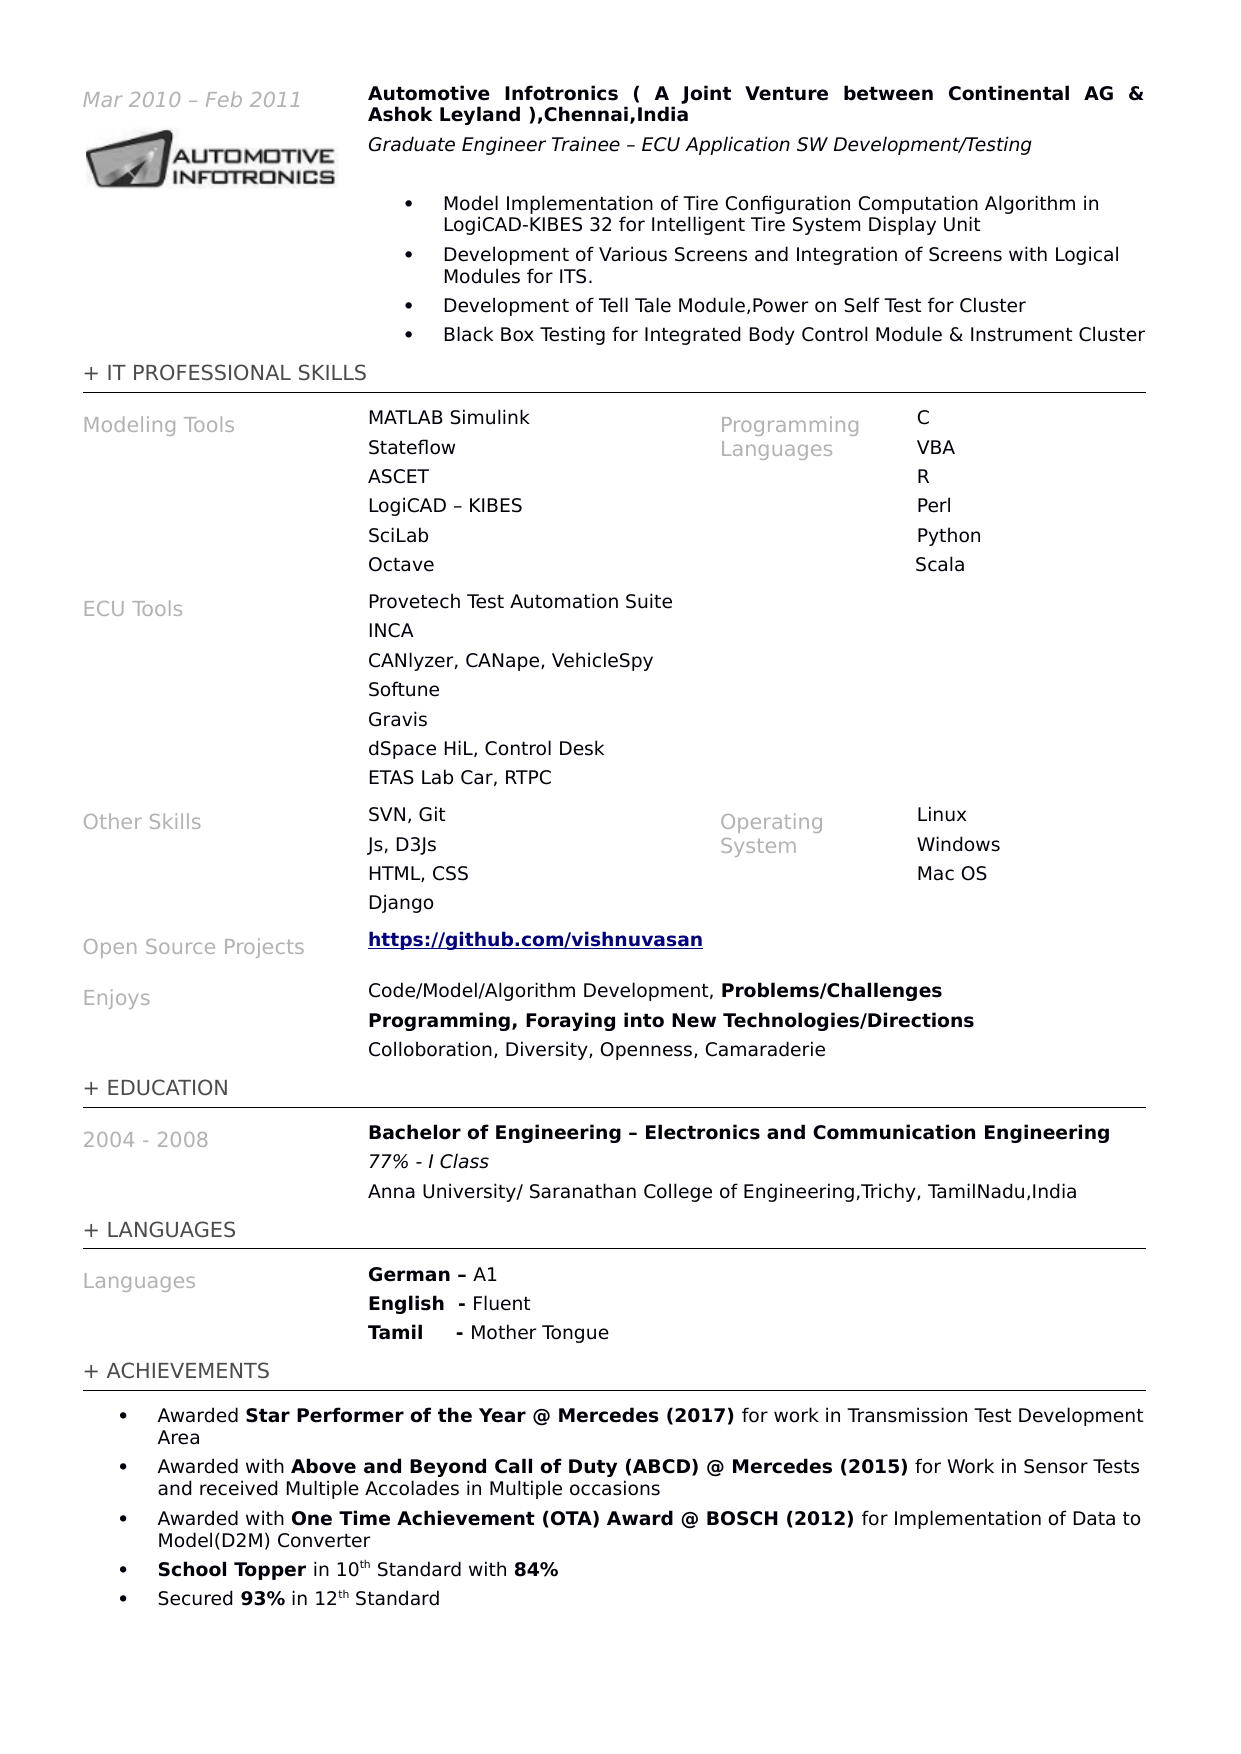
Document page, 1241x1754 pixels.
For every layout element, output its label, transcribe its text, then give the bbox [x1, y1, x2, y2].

table_cell + EDUCATION [75, 1069, 1153, 1114]
table_cell MATLAB Simulink Stateflow ASCET LogiCAD – KIBES SciLab Octave [360, 400, 712, 583]
table_cell Automotive Infotronics ( A Joint Venture between Continental AG & Ashok Leyland ),Chennai,India Graduate Engineer Trainee – ECU Application SW Development/Testing Model Implementation of Tire Configuration Computation Algorithm in LogiCAD-KIBES 32 for Intelligent Tire System Display Unit Development of Various Screens and Integration of Screens with Logical Modules for ITS. Development of Tell Tale Module,Power on Self Test for Cluster Black Box Testing for Integrated Body Control Module & Instrument Cluster [360, 75, 1153, 354]
table_cell Other Skills [75, 797, 360, 922]
table_cell Enjoys [75, 973, 360, 1068]
table_cell Awarded Star Performer of the Year @ Mercedes (2017) for work in Transmission Test Development Area Awarded with Above and Beyond Call of Duty (ABCD) @ Mercedes (2015) for Work in Sensor Tests and received Multiple Accolades in Multiple occasions Awarded with One Time Achievement (OTA) Award @ BOSCH (2012) for Implementation of Data to Model(D2M) Converter School Topper in 10th Standard with 84% Secured 93% in 12th Standard [75, 1398, 1153, 1622]
table_cell Bachelor of Engineering – Electronics and Communication Engineering 77% - I Class Anna University/ Saranathan College of Engineering,Trichy, TamilNadu,India [360, 1115, 1153, 1210]
table_cell C VBA R Perl Python Scala [909, 400, 1153, 583]
table_cell Modeling Tools [75, 400, 360, 583]
table_cell German – A1 English - Fluent Tamil - Mother Tongue [360, 1256, 1153, 1352]
table_cell Linux Windows Mac OS [909, 797, 1153, 922]
table_cell ECU Tools [75, 584, 360, 797]
table_cell https://github.com/vishnuvasan [360, 922, 1153, 973]
table_cell + LANGUAGES [75, 1210, 1153, 1256]
table_cell Operating System [712, 797, 909, 922]
table_cell Mar 2010 – Feb 2011 [75, 75, 360, 354]
table_cell Open Source Projects [75, 922, 360, 973]
table_cell Code/Model/Algorithm Development, Problems/Challenges Programming, Foraying into New Technologies/Directions Colloboration, Diversity, Openness, Camaraderie [360, 973, 1153, 1068]
table_cell Languages [75, 1256, 360, 1352]
table_cell Programming Languages [712, 400, 909, 583]
table_cell + IT PROFESSIONAL SKILLS [75, 354, 1153, 400]
table_cell Provetech Test Automation Suite INCA CANlyzer, CANape, VehicleSpy Softune Gravis dSpace HiL, Control Desk ETAS Lab Car, RTPC [360, 584, 1153, 797]
table_cell 2004 - 2008 [75, 1115, 360, 1210]
picture [85, 115, 339, 215]
table_cell SVN, Git Js, D3Js HTML, CSS Django [360, 797, 712, 922]
table_cell + ACHIEVEMENTS [75, 1352, 1153, 1398]
